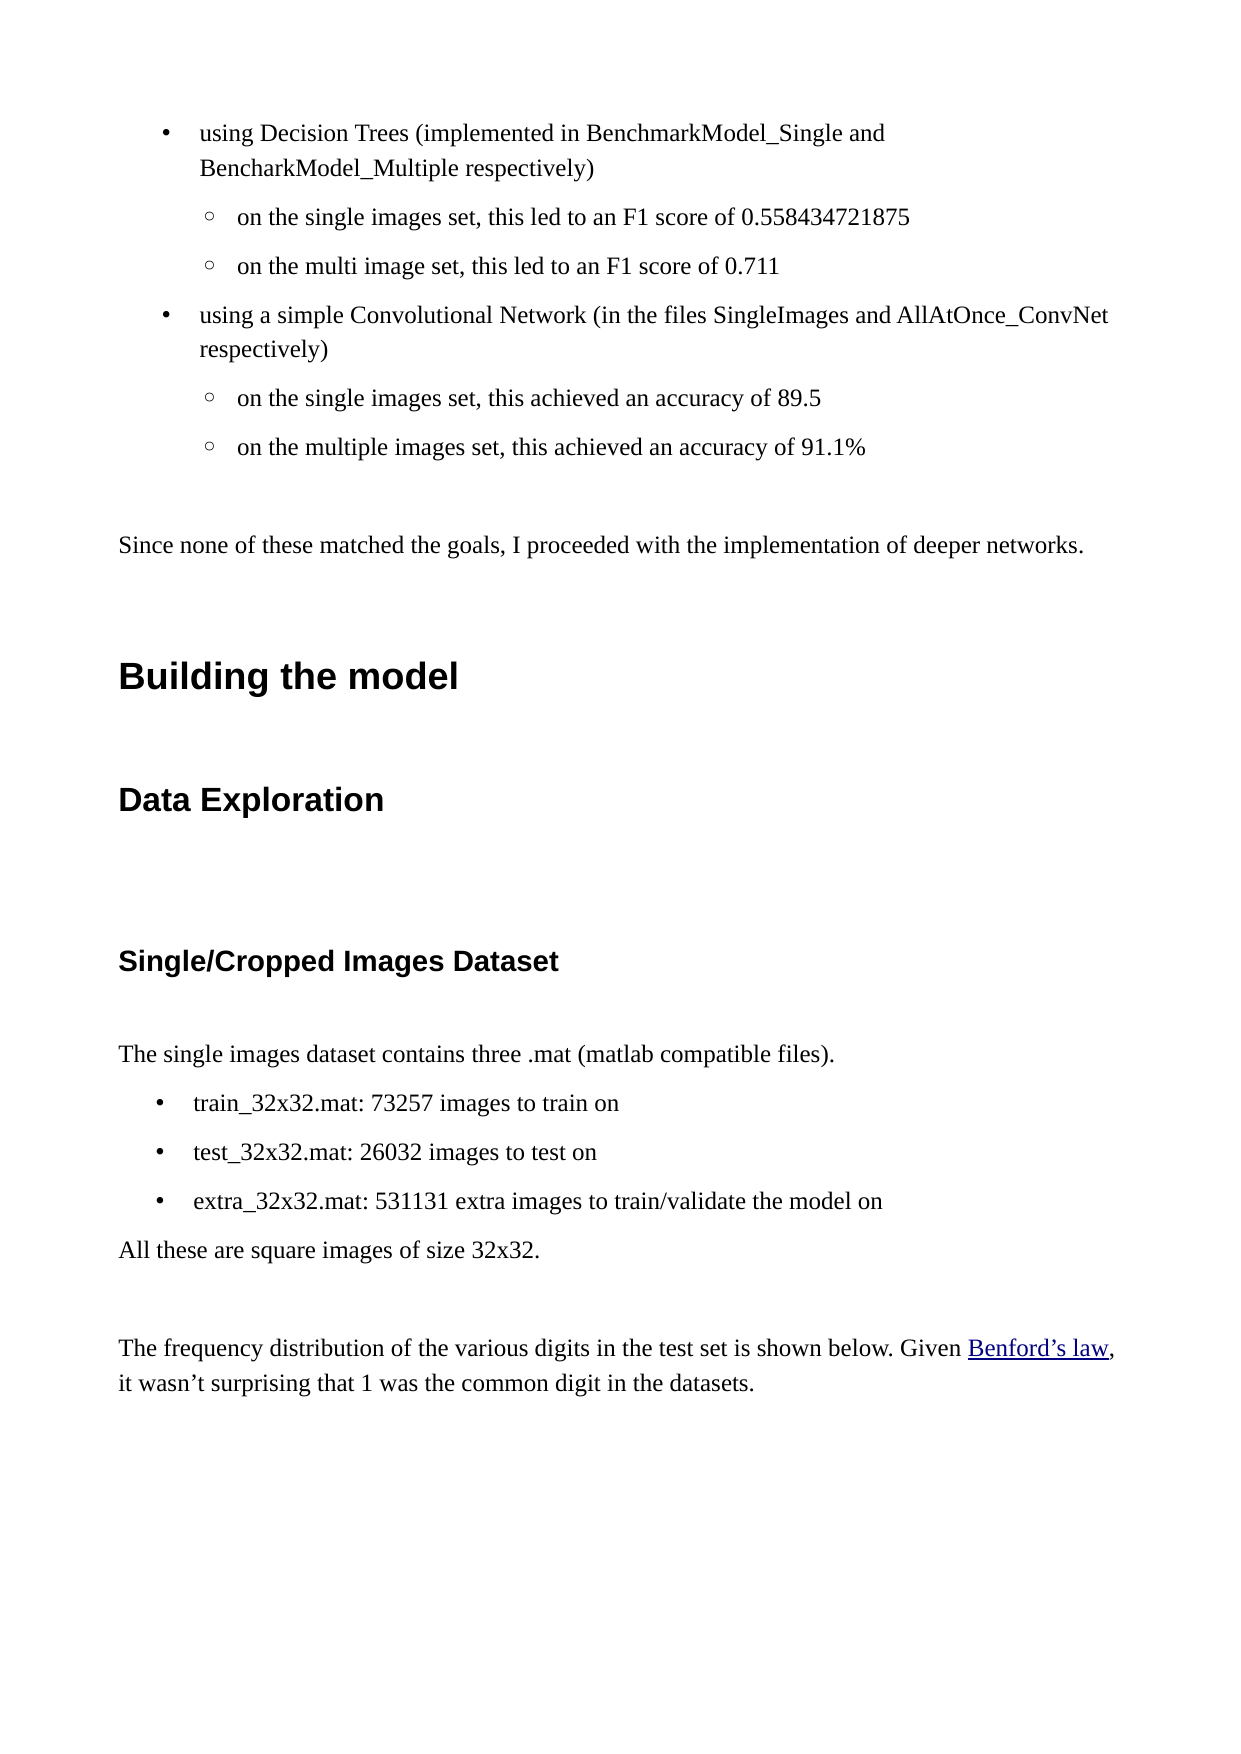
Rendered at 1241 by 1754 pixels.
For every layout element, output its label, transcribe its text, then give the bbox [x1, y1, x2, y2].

list train_32x32.mat: 73257 images to train on [156, 1088, 1122, 1117]
subtitle Single/Cropped Images Dataset [118, 943, 1122, 977]
subtitle Building the model [118, 654, 1122, 697]
subtitle Data Exploration [118, 780, 1122, 818]
text The single images dataset contains three .mat (matlab compatible files). [118, 1039, 1122, 1068]
list using a simple Convolutional Network (in the files SingleImages and AllAtOnce_ConvNet respectively) [162, 300, 1122, 363]
text Since none of these matched the goals, I proceeded with the implementation of deeper networks. [118, 531, 1122, 559]
list on the single images set, this achieved an accuracy of 89.5 [199, 383, 1122, 412]
list using Decision Trees (implemented in BenchmarkModel_Single and BencharkModel_Multiple respectively) [162, 118, 1122, 181]
list on the multi image set, this led to an F1 score of 0.711 [199, 251, 1122, 279]
text All these are square images of size 32x32. [118, 1235, 1122, 1264]
text The frequency distribution of the various digits in the test set is shown below. Given Benford’s law, it wasn’t surprising that 1 was the common digit in the datasets. [118, 1333, 1122, 1396]
list on the multiple images set, this achieved an accuracy of 91.1% [199, 432, 1122, 461]
list extra_32x32.mat: 531131 extra images to train/validate the model on [156, 1186, 1122, 1215]
list on the single images set, this led to an F1 score of 0.558434721875 [199, 202, 1122, 230]
list test_32x32.mat: 26032 images to test on [156, 1137, 1122, 1166]
